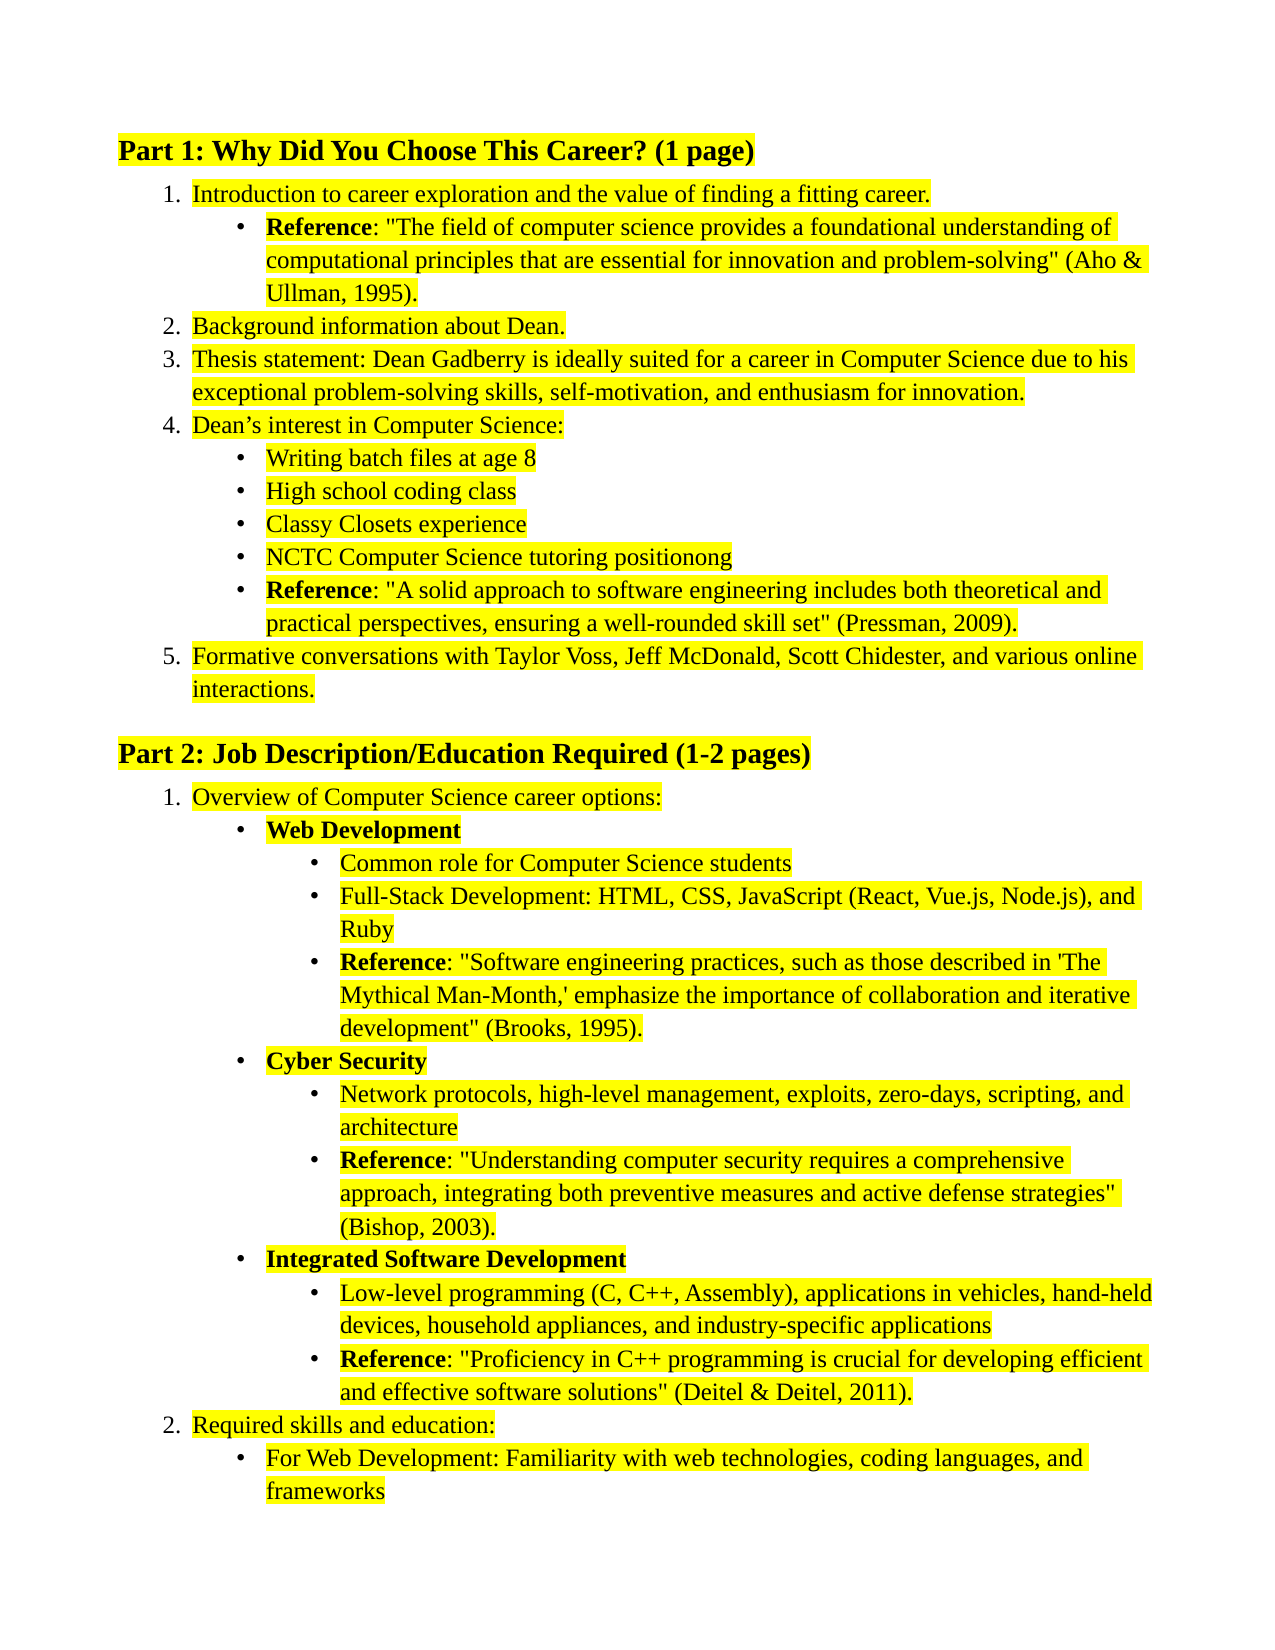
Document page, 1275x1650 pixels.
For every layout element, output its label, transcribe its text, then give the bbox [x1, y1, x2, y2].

list Low-level programming (C, C++, Assembly), applications in vehicles, hand-held devices, household appliances, and industry-specific applications [310, 1278, 1157, 1339]
list Network protocols, high-level management, exploits, zero-days, scripting, and architecture [310, 1079, 1157, 1141]
list Common role for Computer Science students [310, 848, 1157, 877]
list High school coding class [236, 476, 1157, 505]
list Reference: "Software engineering practices, such as those described in 'The Mythical Man-Month,' emphasize the importance of collaboration and iterative development" (Brooks, 1995). [310, 947, 1157, 1042]
list For Web Development: Familiarity with web technologies, coding languages, and frameworks [236, 1443, 1157, 1504]
list Dean’s interest in Computer Science: [162, 410, 1157, 439]
list Introduction to career exploration and the value of finding a fitting career. [162, 179, 1157, 207]
list Writing batch files at age 8 [236, 443, 1157, 472]
list Reference: "A solid approach to software engineering includes both theoretical and practical perspectives, ensuring a well-rounded skill set" (Pressman, 2009). [236, 575, 1157, 637]
list Reference: "The field of computer science provides a foundational understanding of computational principles that are essential for innovation and problem-solving" (Aho & Ullman, 1995). [236, 212, 1157, 307]
list Overview of Computer Science career options: [162, 782, 1157, 811]
list Formative conversations with Taylor Voss, Jeff McDonald, Scott Chidester, and various online interactions. [162, 641, 1157, 703]
list Thesis statement: Dean Gadberry is ideally suited for a career in Computer Science due to his exceptional problem-solving skills, self-motivation, and enthusiasm for innovation. [162, 344, 1157, 406]
subtitle Part 2: Job Description/Education Required (1-2 pages) [118, 736, 1157, 770]
list Reference: "Understanding computer security requires a comprehensive approach, integrating both preventive measures and active defense strategies" (Bishop, 2003). [310, 1146, 1157, 1240]
list Integrated Software Development [236, 1244, 1157, 1273]
subtitle Part 1: Why Did You Choose This Career? (1 page) [118, 133, 1157, 166]
list Full-Stack Development: HTML, CSS, JavaScript (React, Vue.js, Node.js), and Ruby [310, 881, 1157, 943]
list NCTC Computer Science tutoring positionong [236, 542, 1157, 571]
list Cyber Security [236, 1046, 1157, 1075]
list Classy Closets experience [236, 509, 1157, 538]
list Web Development [236, 815, 1157, 844]
list Required skills and education: [162, 1410, 1157, 1438]
list Background information about Dean. [162, 311, 1157, 339]
list Reference: "Proficiency in C++ programming is crucial for developing efficient and effective software solutions" (Deitel & Deitel, 2011). [310, 1344, 1157, 1405]
